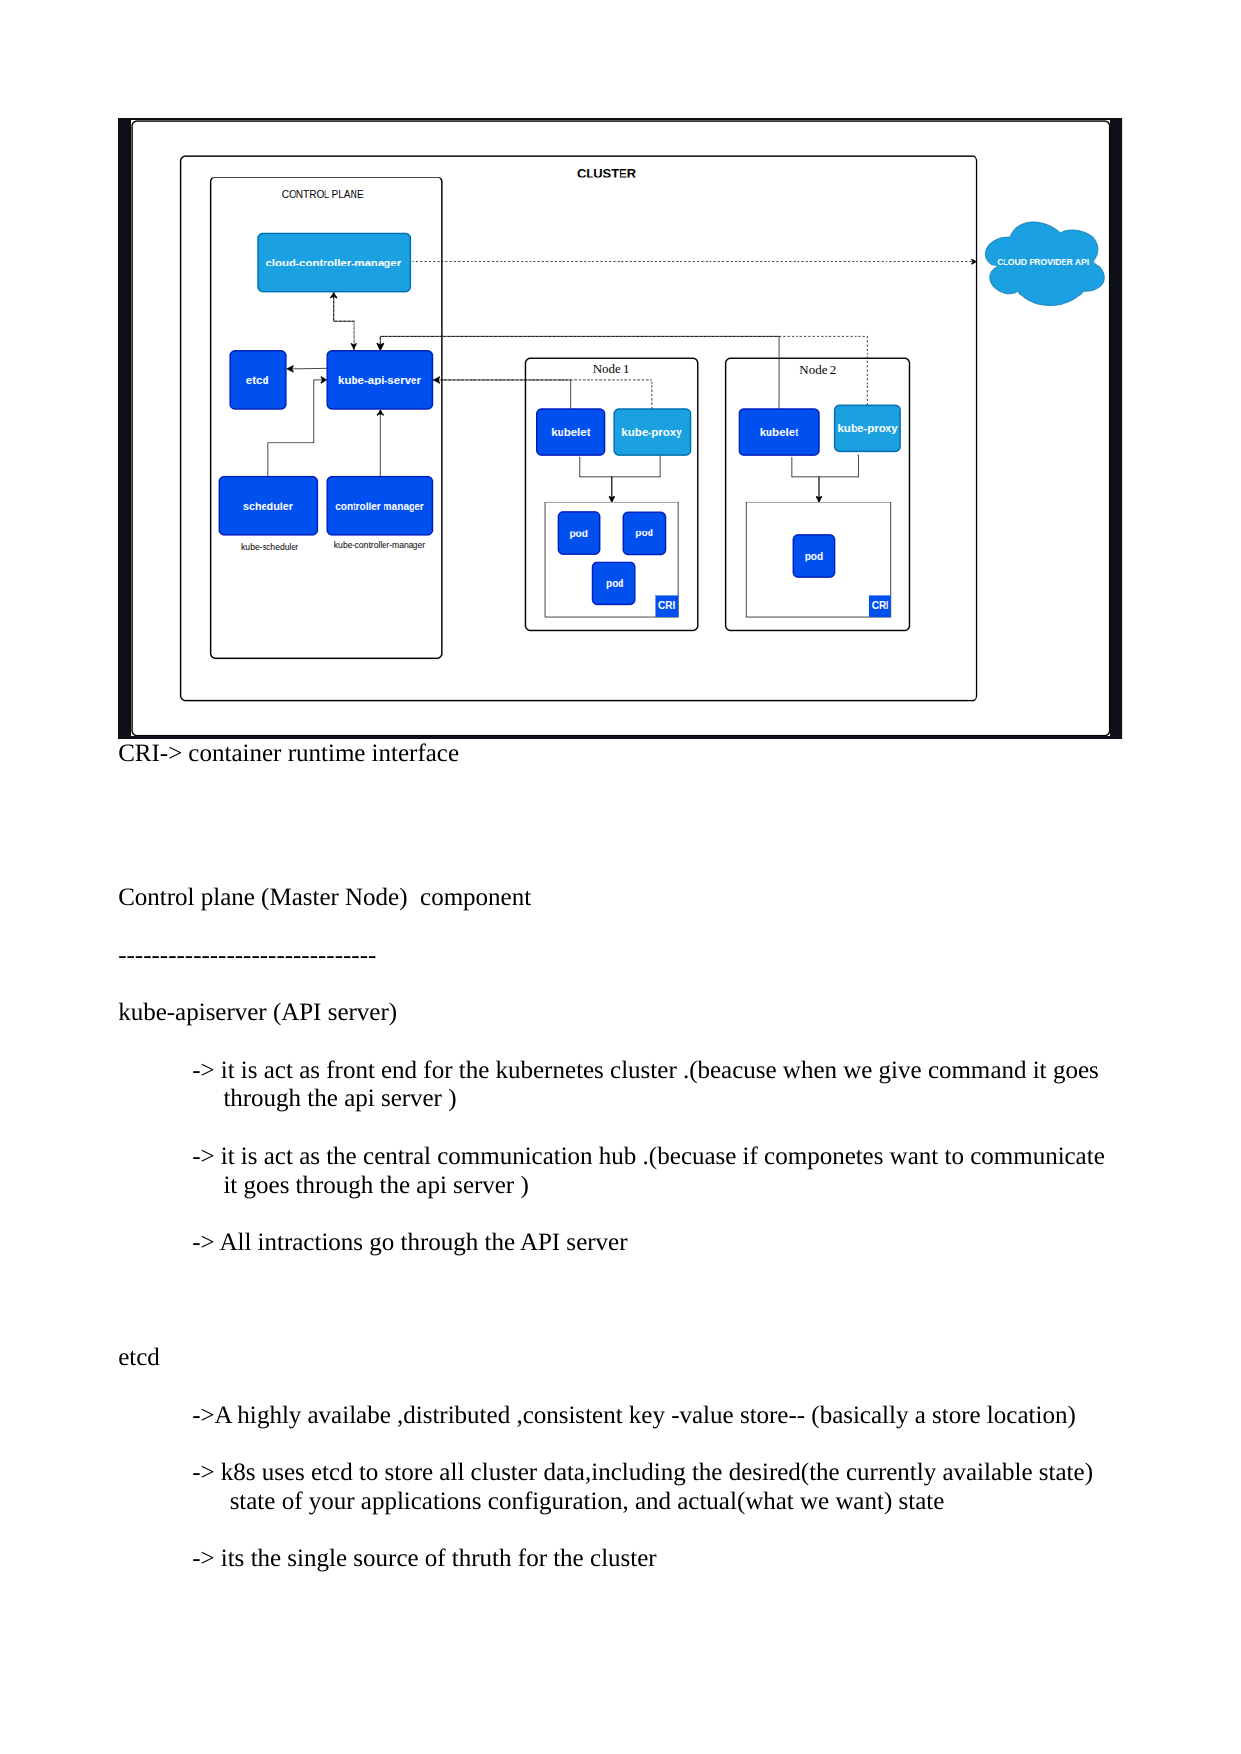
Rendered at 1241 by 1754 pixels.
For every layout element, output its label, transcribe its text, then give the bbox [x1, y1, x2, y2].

text Control plane (Master Node) component [118, 882, 1122, 911]
picture [118, 118, 1123, 739]
text ------------------------------- [118, 940, 1122, 968]
text -> it is act as front end for the kubernetes cluster .(beacuse when we give command it goes through the api server ) [118, 1055, 1122, 1112]
text -> k8s uses etcd to store all cluster data,including the desired(the currently available state) state of your applications configuration, and actual(what we want) state [118, 1457, 1122, 1515]
text -> its the single source of thruth for the cluster [118, 1543, 1122, 1572]
text kube-apiserver (API server) [118, 997, 1122, 1026]
text ->A highly availabe ,distributed ,consistent key -value store-- (basically a store location) [118, 1400, 1122, 1428]
text -> it is act as the central communication hub .(becuase if componetes want to communicate it goes through the api server ) [118, 1141, 1122, 1198]
text -> All intractions go through the API server [118, 1227, 1122, 1256]
text etcd [118, 1342, 1122, 1371]
text CRI-> container runtime interface [118, 739, 1122, 767]
